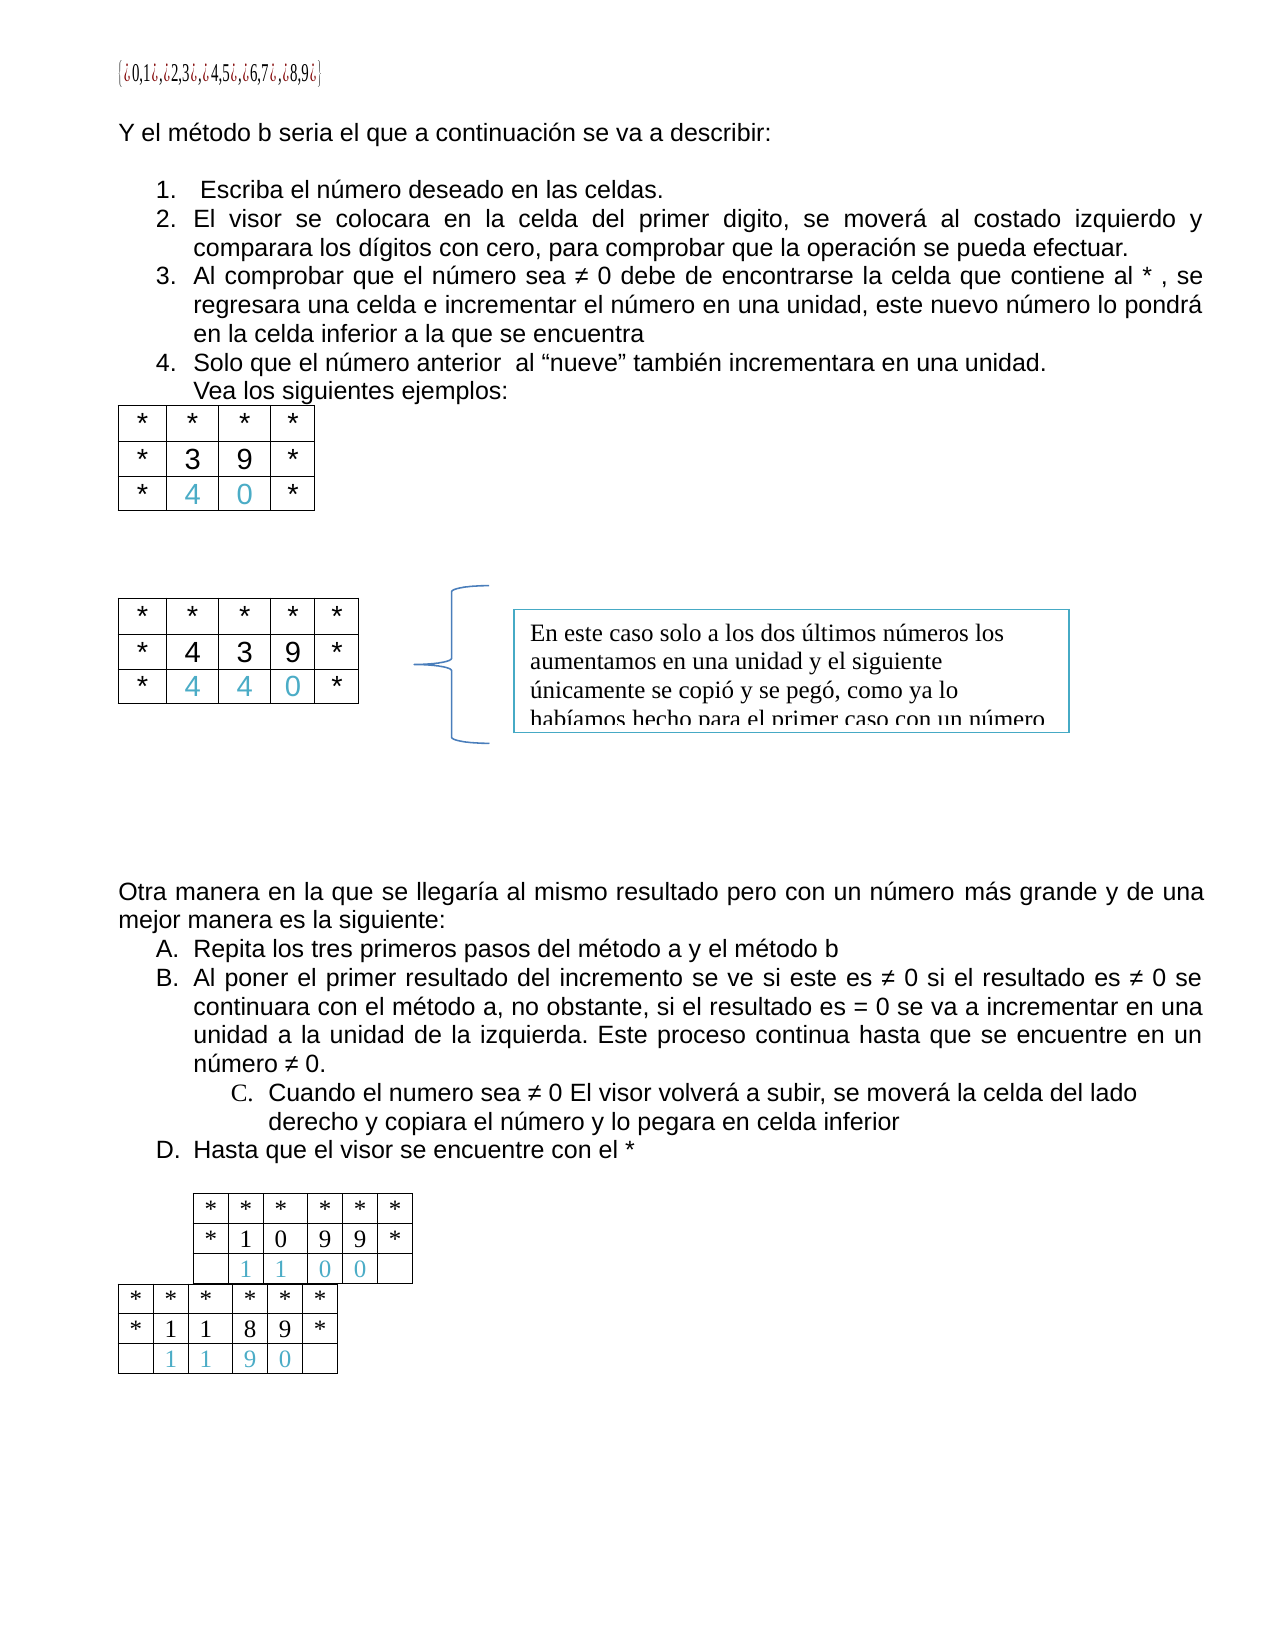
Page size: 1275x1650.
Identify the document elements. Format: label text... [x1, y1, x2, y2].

table_cell 0 [271, 670, 314, 703]
table_cell * [119, 670, 166, 703]
table_cell 4 [167, 477, 218, 510]
table_header * [233, 1285, 267, 1313]
list Solo que el número anterior al “nueve” también incrementara en una unidad. [156, 348, 1205, 376]
table_header * [189, 1285, 232, 1313]
table_header * [271, 406, 314, 441]
table_cell 4 [167, 670, 218, 703]
table_header * [119, 406, 166, 441]
table_header * [229, 1194, 263, 1223]
table_cell 0 [268, 1344, 302, 1373]
table_cell 9 [268, 1314, 302, 1343]
list Escriba el número deseado en las celdas. [156, 175, 1205, 204]
table_cell 9 [271, 635, 314, 668]
table_cell 1 [189, 1314, 232, 1343]
table_cell [303, 1344, 337, 1373]
table_cell 3 [167, 442, 218, 476]
table_cell [119, 1344, 153, 1373]
table_header * [167, 406, 218, 441]
table_cell * [315, 670, 358, 703]
table_cell [194, 1254, 228, 1282]
table_cell * [119, 1314, 153, 1343]
table_header * [378, 1194, 412, 1223]
table_cell 4 [219, 670, 270, 703]
table_cell 9 [219, 442, 270, 476]
table_header * [119, 599, 166, 634]
table_cell 0 [219, 477, 270, 510]
table_header * [515, 610, 1068, 732]
table_cell [378, 1254, 412, 1282]
list Al poner el primer resultado del incremento se ve si este es ≠ 0 si el resultado es ≠ 0 se continuara con el método a, no obstante, si el resultado es = 0 se va a incrementar en una unidad a la unidad de la izquierda. Este proceso continua hasta que se encuentre en un número ≠ 0. [156, 963, 1205, 1078]
table_cell * [303, 1314, 337, 1343]
list Cuando el numero sea ≠ 0 El visor volverá a subir, se moverá la celda del lado derecho y copiara el número y lo pegara en celda inferior [231, 1078, 1205, 1136]
table_cell * [119, 477, 166, 510]
table_cell * [315, 635, 358, 668]
table_header * [271, 599, 314, 634]
table_cell 1 [189, 1344, 232, 1373]
table_cell 9 [343, 1224, 377, 1253]
table_header * [303, 1285, 337, 1313]
table_header * [219, 406, 270, 441]
table_cell 3 [219, 635, 270, 668]
table_cell 4 [167, 635, 218, 668]
table_header * [219, 599, 270, 634]
table_header * [308, 1194, 342, 1223]
table_header * [264, 1194, 307, 1223]
table_header * [119, 1285, 153, 1313]
list Al comprobar que el número sea ≠ 0 debe de encontrarse la celda que contiene al * , se regresara una celda e incrementar el número en una unidad, este nuevo número lo pondrá en la celda inferior a la que se encuentra [156, 261, 1205, 348]
table_cell * [119, 635, 166, 668]
table_cell * [378, 1224, 412, 1253]
list El visor se colocara en la celda del primer digito, se moverá al costado izquierdo y comparara los dígitos con cero, para comprobar que la operación se pueda efectuar. [156, 204, 1205, 261]
table_cell 0 [308, 1254, 342, 1282]
table_header * [268, 1285, 302, 1313]
table_cell 9 [308, 1224, 342, 1253]
table_cell 0 [264, 1224, 307, 1253]
table_cell * [271, 477, 314, 510]
table_header * [194, 1194, 228, 1223]
table_cell 8 [233, 1314, 267, 1343]
list Hasta que el visor se encuentre con el * [156, 1136, 1205, 1164]
text En el caso particular de que el número que se desea incrementar en uno finalizara en nueve es necesario primero recordar que el orden de la numeración manejada es el siguiente: [118, 59, 1205, 89]
table_cell 1 [229, 1224, 263, 1253]
table_cell * [119, 442, 166, 476]
list Repita los tres primeros pasos del método a y el método b [156, 934, 1205, 963]
table_header * [167, 599, 218, 634]
table_cell * [271, 442, 314, 476]
text Otra manera en la que se llegaría al mismo resultado pero con un número más grande y de una mejor manera es la siguiente: [118, 877, 1205, 934]
table_header * [315, 599, 358, 634]
text Vea los siguientes ejemplos: [193, 376, 1205, 405]
table_header * [154, 1285, 188, 1313]
text Y el método b seria el que a continuación se va a describir: [118, 118, 1205, 146]
table_cell * [194, 1224, 228, 1253]
table_cell 9 [233, 1344, 267, 1373]
table_cell 0 [343, 1254, 377, 1282]
table_cell 1 [229, 1254, 263, 1282]
table_header * [343, 1194, 377, 1223]
table_cell 1 [154, 1314, 188, 1343]
table_cell 1 [264, 1254, 307, 1282]
table_cell 1 [154, 1344, 188, 1373]
